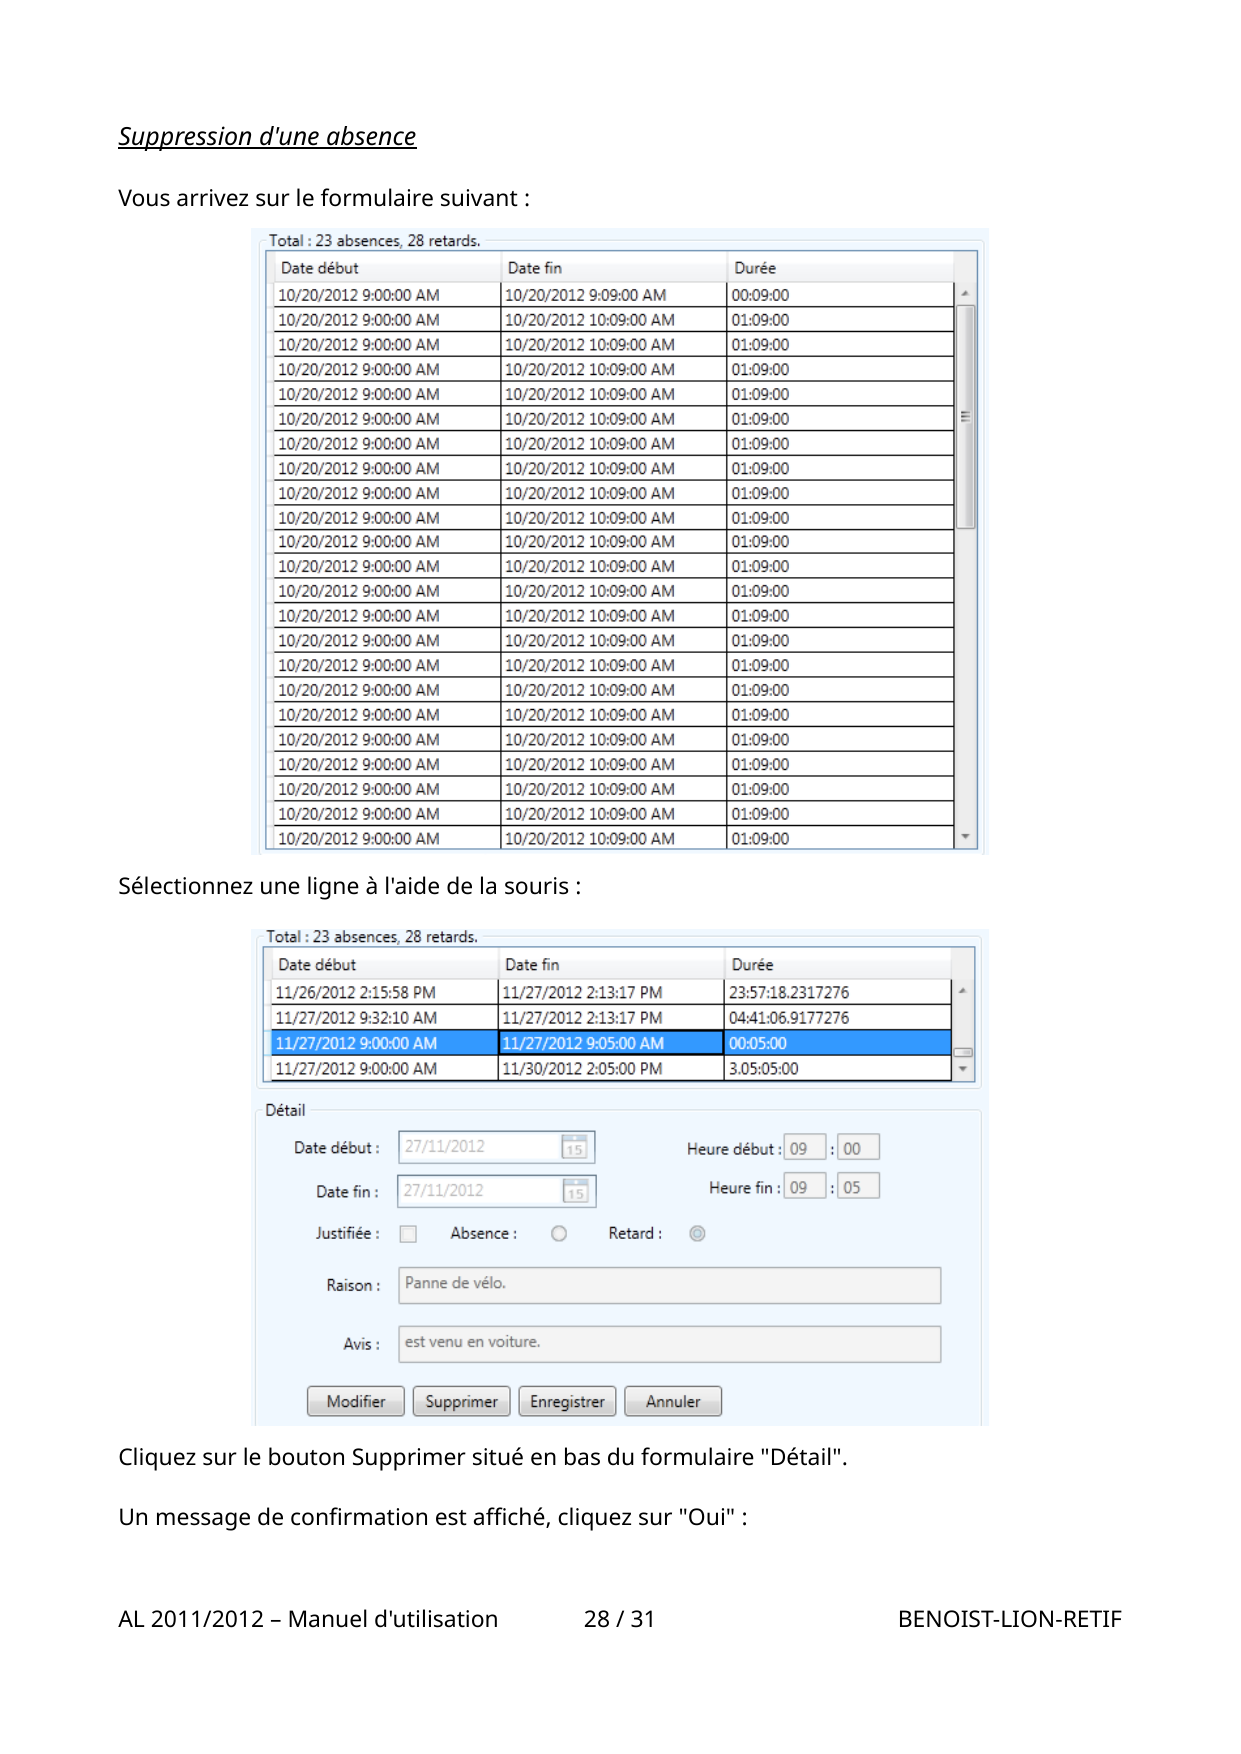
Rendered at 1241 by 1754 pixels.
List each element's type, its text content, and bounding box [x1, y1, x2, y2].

text Vous arrivez sur le formulaire suivant : [118, 182, 1122, 213]
subtitle Suppression d'une absence [118, 118, 1122, 152]
text Un message de confirmation est affiché, cliquez sur "Oui" : [118, 1501, 1122, 1532]
text Cliquez sur le bouton Supprimer situé en bas du formulaire "Détail". [118, 929, 1122, 1472]
text Sélectionnez une ligne à l'aide de la souris : [118, 228, 1122, 901]
picture [251, 929, 990, 1426]
picture [251, 228, 990, 855]
